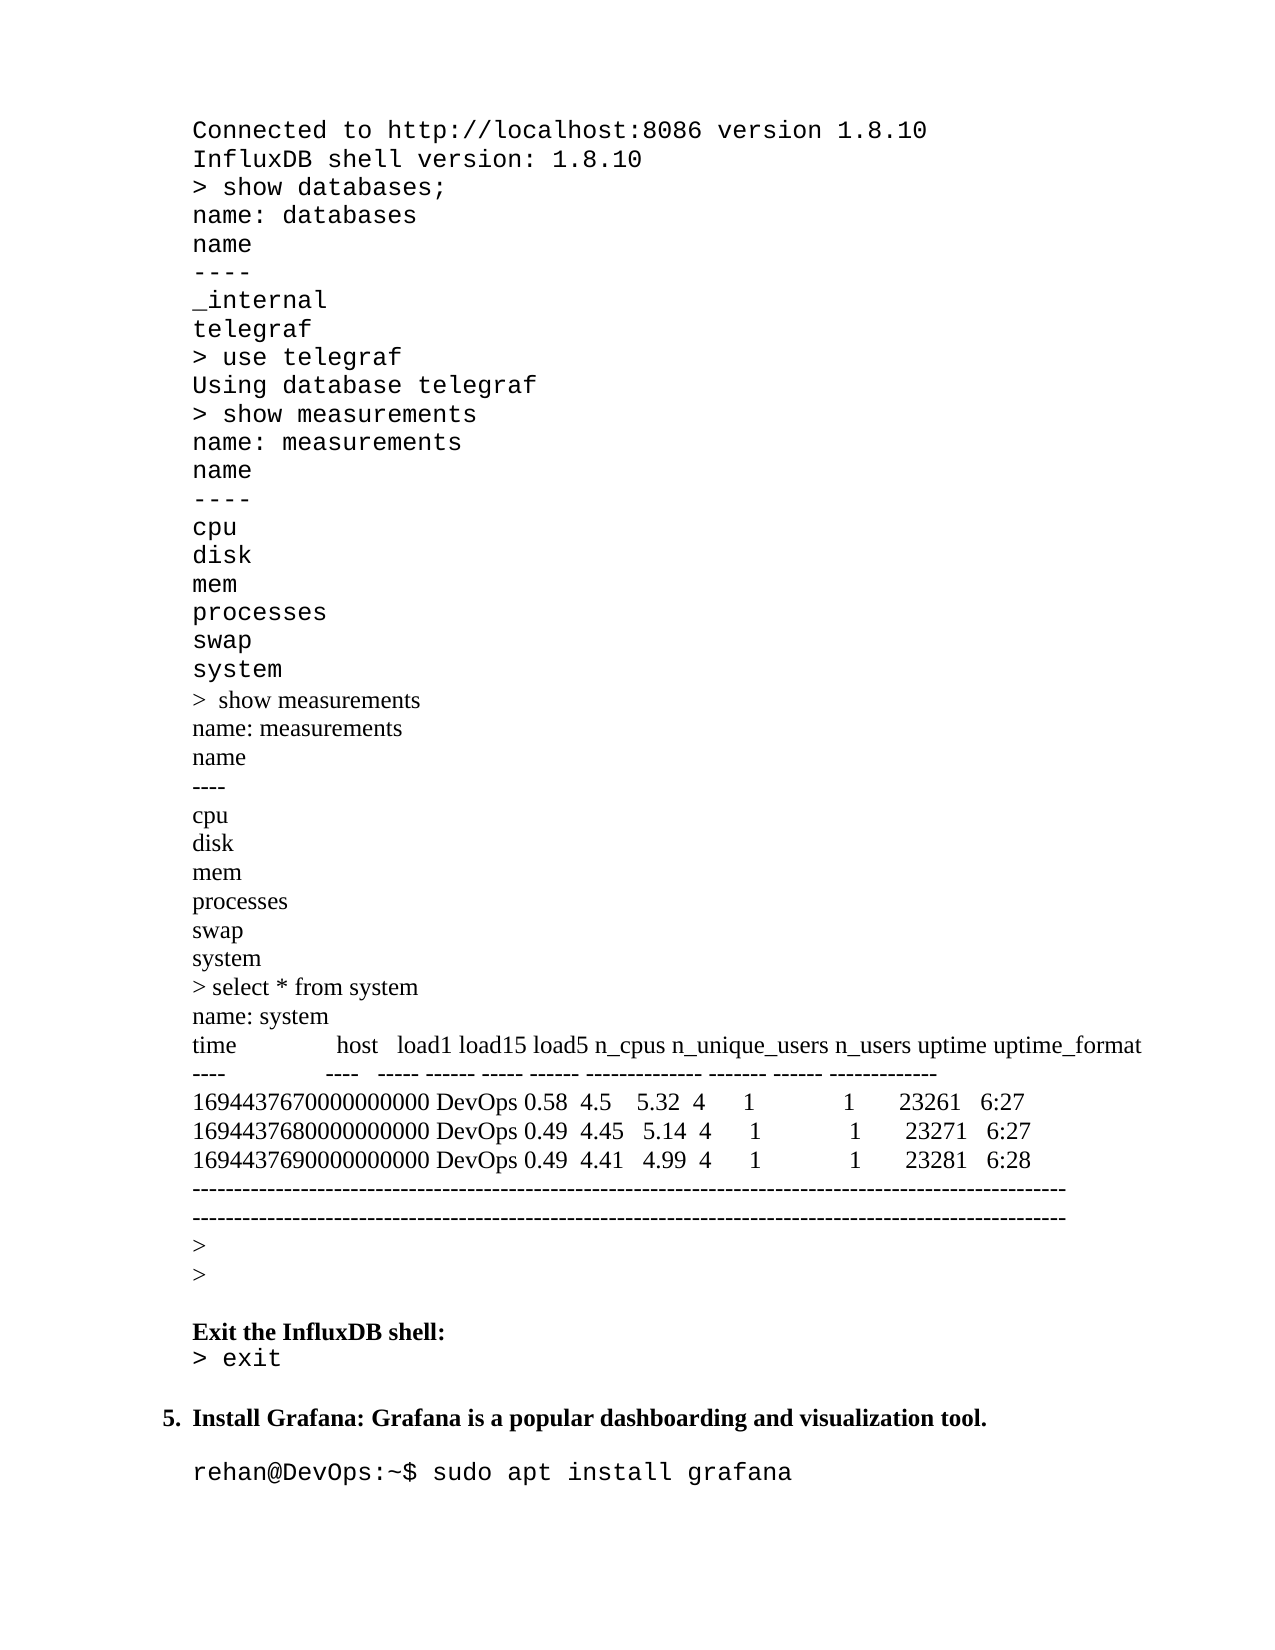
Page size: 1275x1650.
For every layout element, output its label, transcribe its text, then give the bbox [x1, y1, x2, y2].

list > show measurements [162, 401, 1157, 430]
list --------------------------------------------------------------------------------------------------------- [162, 1202, 1157, 1231]
list cpu [162, 515, 1157, 543]
list cpu [162, 800, 1157, 828]
list name: databases [162, 203, 1157, 231]
list _internal [162, 288, 1157, 316]
list > show databases; [162, 175, 1157, 203]
list mem [162, 857, 1157, 886]
list name [162, 742, 1157, 771]
list 1694437680000000000 DevOps 0.49 4.45 5.14 4 1 1 23271 6:27 [162, 1116, 1157, 1145]
list > [162, 1231, 1157, 1260]
list Using database telegraf [162, 373, 1157, 401]
list Connected to http://localhost:8086 version 1.8.10 [162, 118, 1157, 146]
list > exit [162, 1346, 1157, 1374]
list ---- ---- ----- ------ ----- ------ -------------- ------- ------ ------------- [162, 1058, 1157, 1087]
list Exit the InfluxDB shell: [162, 1317, 1157, 1346]
list name [162, 458, 1157, 486]
list > show measurements [162, 685, 1157, 713]
list > select * from system [162, 972, 1157, 1001]
list > use telegraf [162, 345, 1157, 373]
list InfluxDB shell version: 1.8.10 [162, 146, 1157, 175]
list 1694437670000000000 DevOps 0.58 4.5 5.32 4 1 1 23261 6:27 [162, 1087, 1157, 1116]
list processes [162, 886, 1157, 915]
list system [162, 656, 1157, 685]
list ---- [162, 260, 1157, 288]
list system [162, 943, 1157, 972]
list time host load1 load15 load5 n_cpus n_unique_users n_users uptime uptime_format [162, 1030, 1157, 1058]
list swap [162, 628, 1157, 656]
list name: measurements [162, 713, 1157, 742]
list disk [162, 543, 1157, 571]
list 1694437690000000000 DevOps 0.49 4.41 4.99 4 1 1 23281 6:28 [162, 1145, 1157, 1173]
list ---- [162, 486, 1157, 515]
list name: measurements [162, 430, 1157, 458]
list ---- [162, 771, 1157, 800]
list swap [162, 915, 1157, 943]
list telegraf [162, 316, 1157, 345]
list Install Grafana: Grafana is a popular dashboarding and visualization tool. [162, 1403, 1157, 1431]
list --------------------------------------------------------------------------------------------------------- [162, 1173, 1157, 1202]
list name: system [162, 1001, 1157, 1030]
list processes [162, 600, 1157, 628]
list > [162, 1260, 1157, 1288]
list name [162, 231, 1157, 260]
list mem [162, 571, 1157, 600]
list disk [162, 828, 1157, 857]
list rehan@DevOps:~$ sudo apt install grafana [162, 1460, 1157, 1488]
